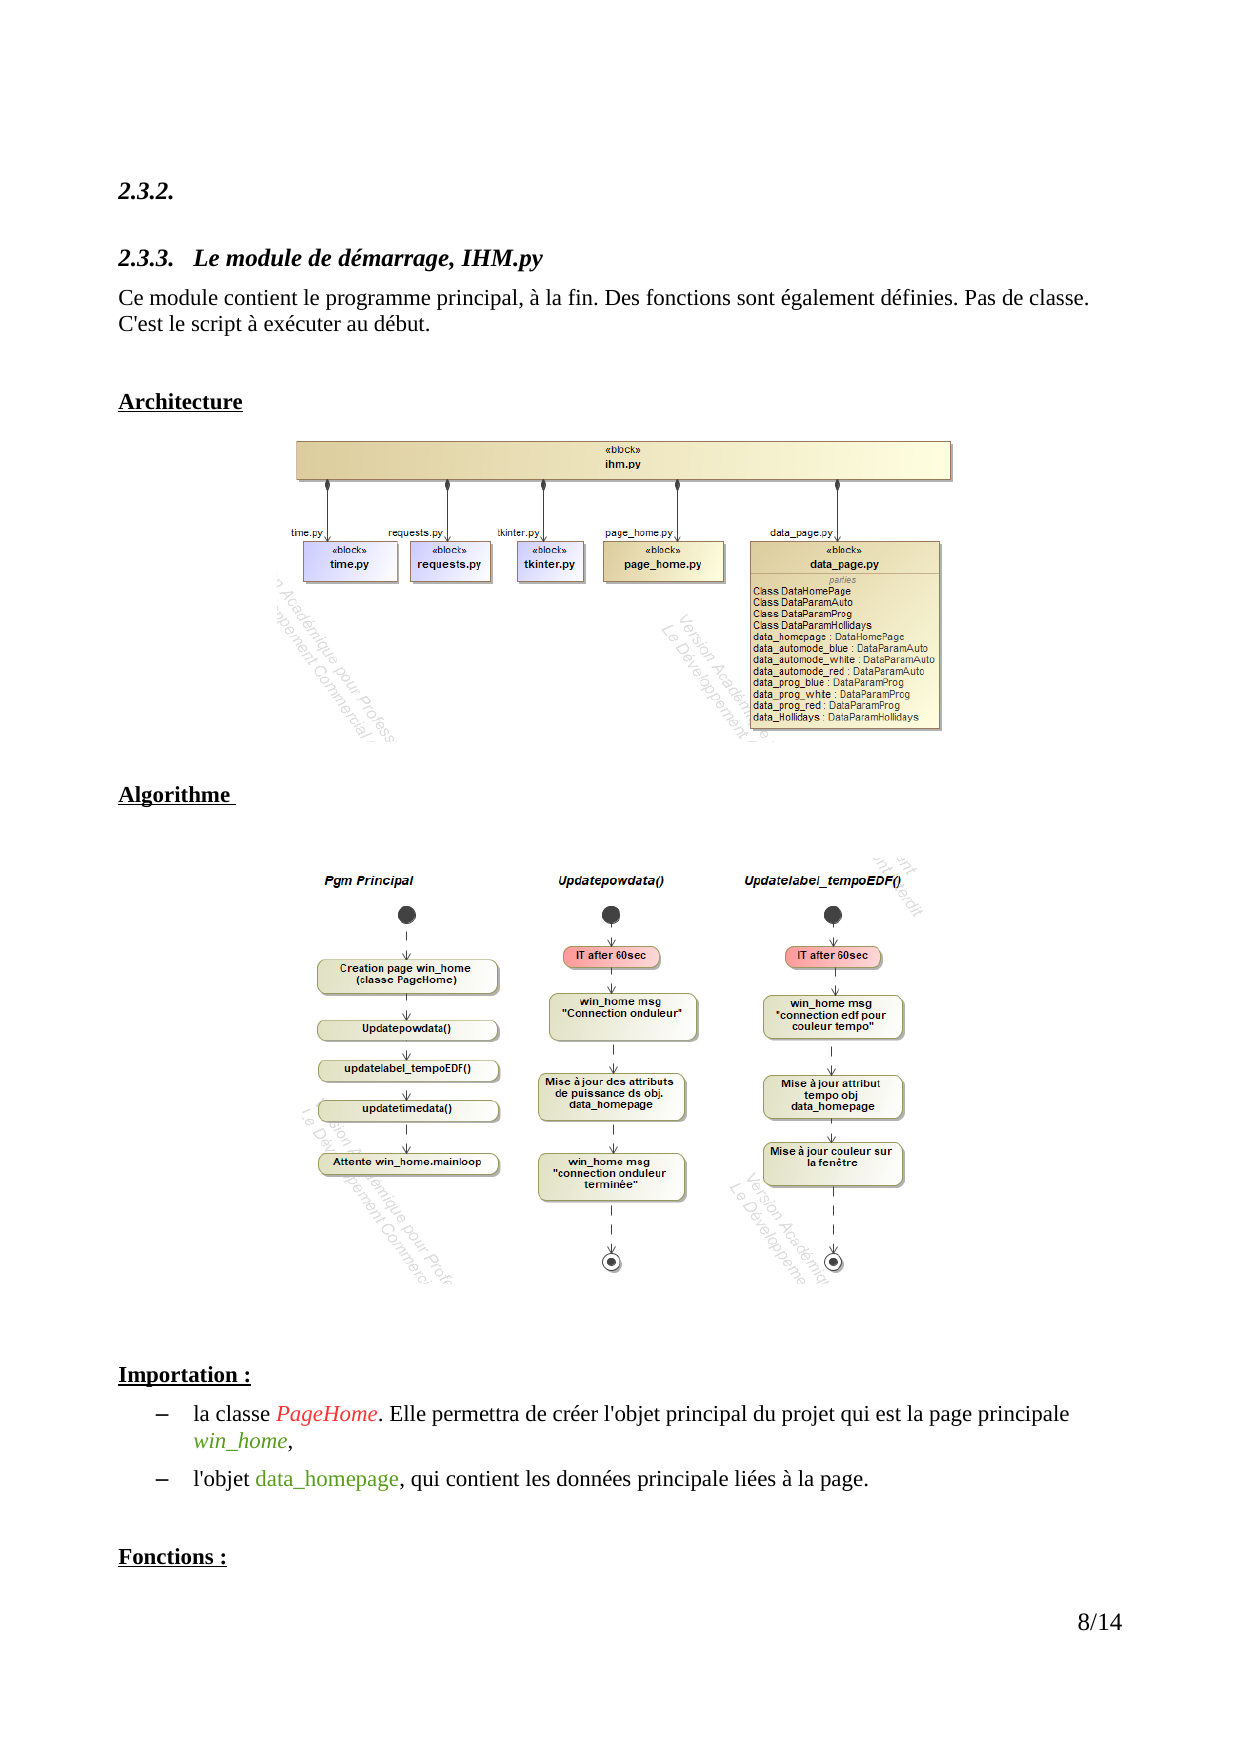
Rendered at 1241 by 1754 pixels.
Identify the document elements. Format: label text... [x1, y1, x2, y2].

text Ce module contient le programme principal, à la fin. Des fonctions sont également définies. Pas de classe. C'est le script à exécuter au début. [118, 284, 1122, 337]
text Architecture [118, 388, 1122, 414]
text Importation : [118, 1361, 1122, 1388]
text Algorithme [118, 781, 1122, 807]
list la classe PageHome. Elle permettra de créer l'objet principal du projet qui est la page principale win_home, [156, 1400, 1122, 1453]
subtitle Le module de démarrage, IHM.py [118, 243, 1122, 271]
list l'objet data_homepage, qui contient les données principale liées à la page. [156, 1466, 1122, 1492]
text Fonctions : [118, 1543, 1122, 1569]
